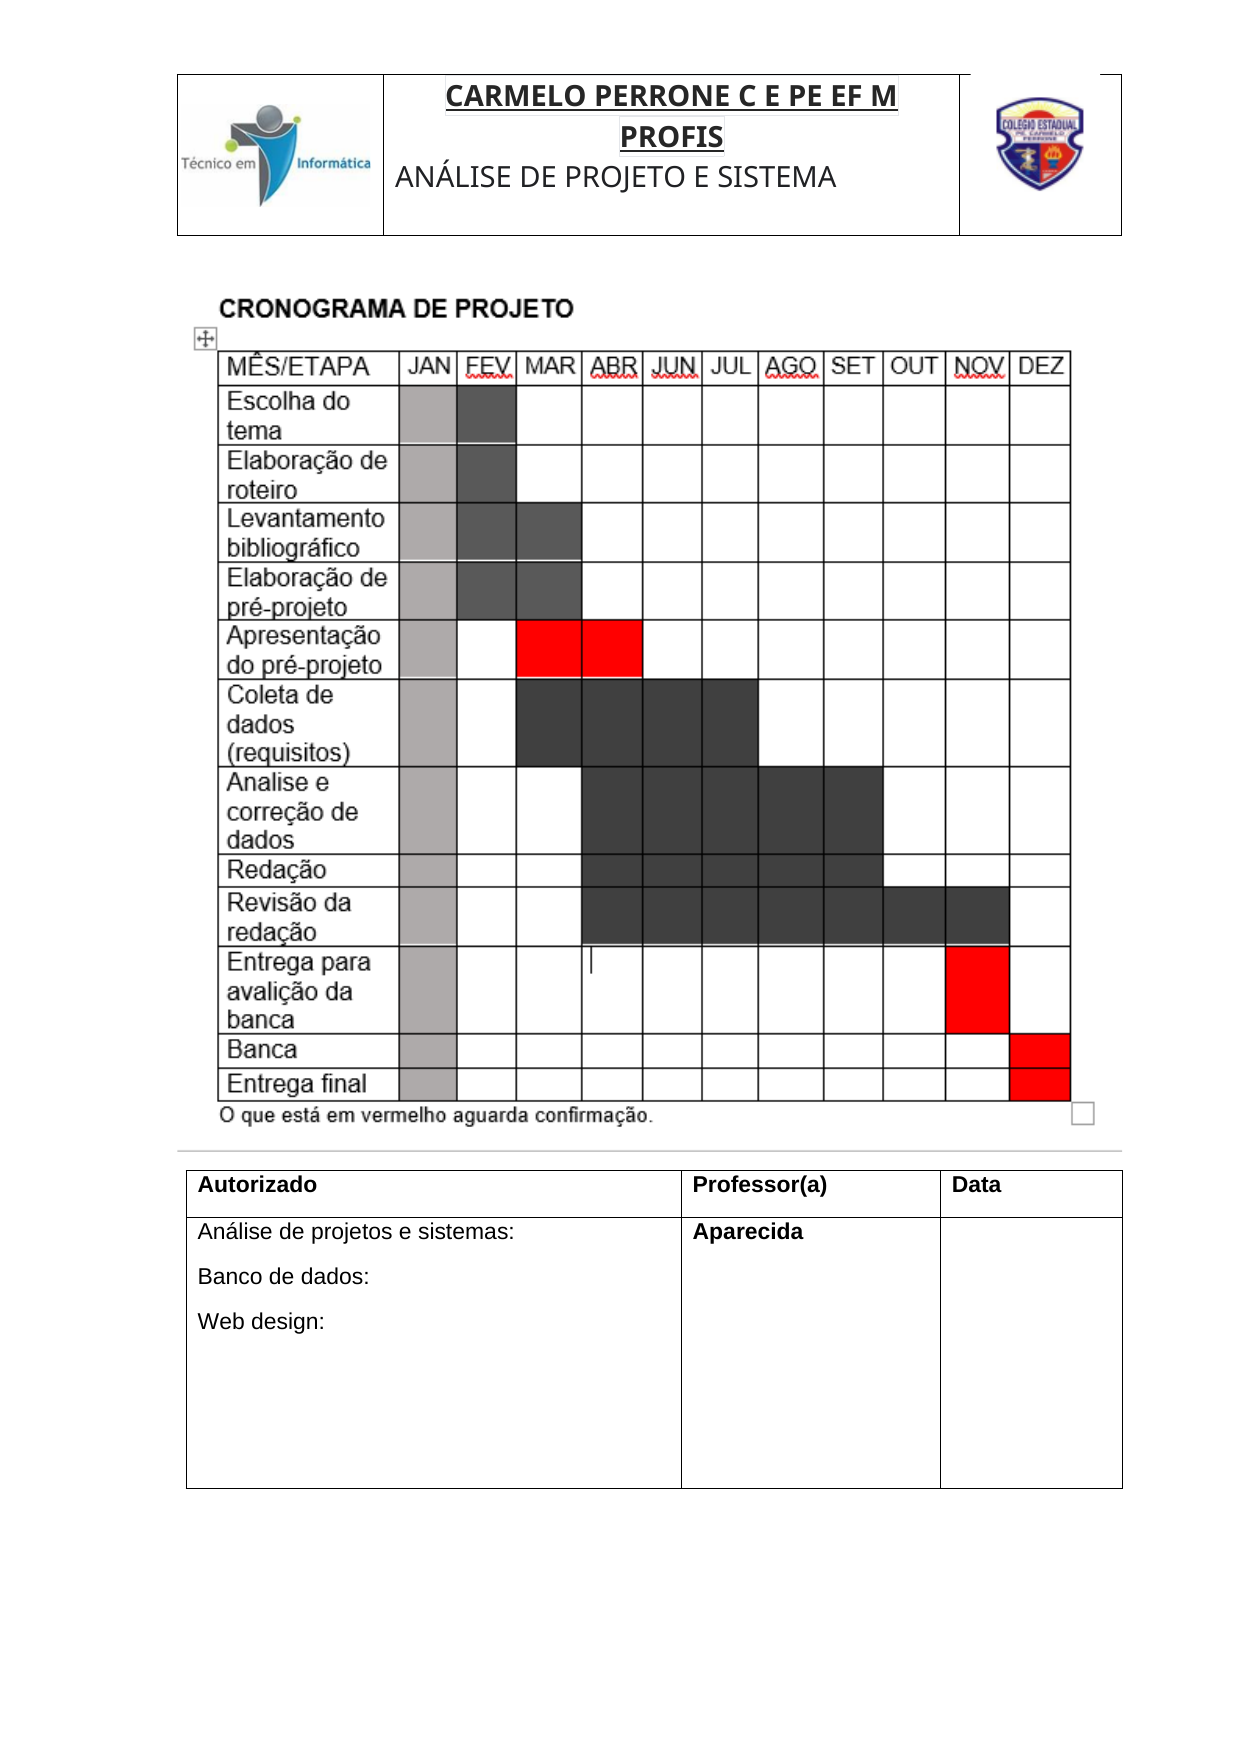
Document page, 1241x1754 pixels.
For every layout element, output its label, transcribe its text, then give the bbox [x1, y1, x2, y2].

picture [970, 74, 1101, 199]
table_header Data [941, 1171, 1122, 1217]
table_header Professor(a) [682, 1171, 940, 1217]
table_cell Análise de projetos e sistemas: Banco de dados: Web design: [187, 1218, 681, 1488]
picture [177, 283, 1123, 1152]
table_cell [941, 1218, 1122, 1488]
table_header Autorizado [187, 1171, 681, 1217]
picture [181, 104, 371, 207]
table_cell Aparecida [682, 1218, 940, 1488]
